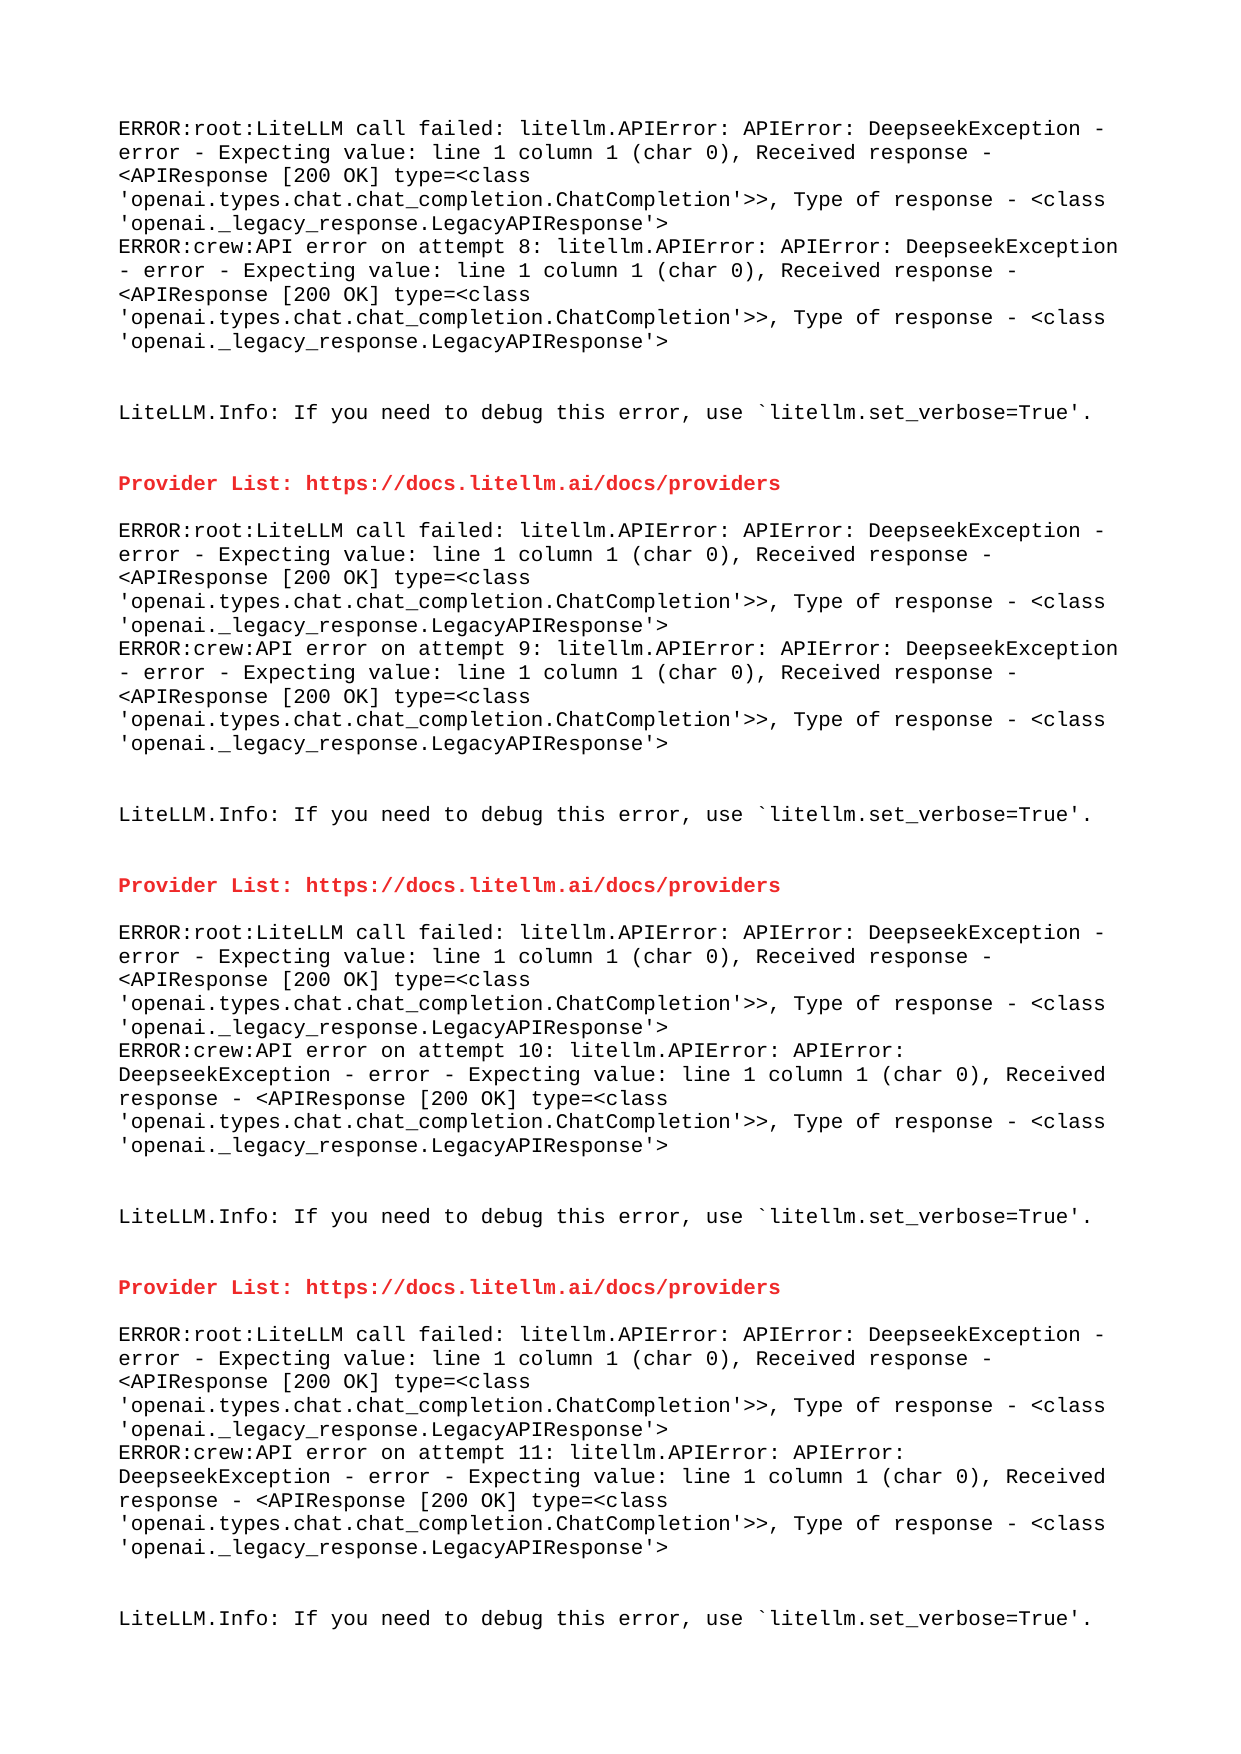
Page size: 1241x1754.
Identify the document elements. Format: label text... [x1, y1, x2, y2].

text ERROR:root:LiteLLM call failed: litellm.APIError: APIError: DeepseekException - error - Expecting value: line 1 column 1 (char 0), Received response - <APIResponse [200 OK] type=<class 'openai.types.chat.chat_completion.ChatCompletion'>>, Type of response - <class 'openai._legacy_response.LegacyAPIResponse'> [118, 1324, 1122, 1442]
text ERROR:root:LiteLLM call failed: litellm.APIError: APIError: DeepseekException - error - Expecting value: line 1 column 1 (char 0), Received response - <APIResponse [200 OK] type=<class 'openai.types.chat.chat_completion.ChatCompletion'>>, Type of response - <class 'openai._legacy_response.LegacyAPIResponse'> [118, 520, 1122, 638]
text LiteLLM.Info: If you need to debug this error, use `litellm.set_verbose=True'. [118, 1206, 1122, 1229]
text ERROR:root:LiteLLM call failed: litellm.APIError: APIError: DeepseekException - error - Expecting value: line 1 column 1 (char 0), Received response - <APIResponse [200 OK] type=<class 'openai.types.chat.chat_completion.ChatCompletion'>>, Type of response - <class 'openai._legacy_response.LegacyAPIResponse'> [118, 118, 1122, 236]
text Provider List: https://docs.litellm.ai/docs/providers [118, 875, 1122, 898]
text LiteLLM.Info: If you need to debug this error, use `litellm.set_verbose=True'. [118, 1608, 1122, 1631]
text LiteLLM.Info: If you need to debug this error, use `litellm.set_verbose=True'. [118, 402, 1122, 426]
text ERROR:root:LiteLLM call failed: litellm.APIError: APIError: DeepseekException - error - Expecting value: line 1 column 1 (char 0), Received response - <APIResponse [200 OK] type=<class 'openai.types.chat.chat_completion.ChatCompletion'>>, Type of response - <class 'openai._legacy_response.LegacyAPIResponse'> [118, 922, 1122, 1040]
text ERROR:crew:API error on attempt 10: litellm.APIError: APIError: DeepseekException - error - Expecting value: line 1 column 1 (char 0), Received response - <APIResponse [200 OK] type=<class 'openai.types.chat.chat_completion.ChatCompletion'>>, Type of response - <class 'openai._legacy_response.LegacyAPIResponse'> [118, 1040, 1122, 1158]
text Provider List: https://docs.litellm.ai/docs/providers [118, 473, 1122, 496]
text ERROR:crew:API error on attempt 11: litellm.APIError: APIError: DeepseekException - error - Expecting value: line 1 column 1 (char 0), Received response - <APIResponse [200 OK] type=<class 'openai.types.chat.chat_completion.ChatCompletion'>>, Type of response - <class 'openai._legacy_response.LegacyAPIResponse'> [118, 1442, 1122, 1561]
text Provider List: https://docs.litellm.ai/docs/providers [118, 1277, 1122, 1300]
text ERROR:crew:API error on attempt 8: litellm.APIError: APIError: DeepseekException - error - Expecting value: line 1 column 1 (char 0), Received response - <APIResponse [200 OK] type=<class 'openai.types.chat.chat_completion.ChatCompletion'>>, Type of response - <class 'openai._legacy_response.LegacyAPIResponse'> [118, 236, 1122, 354]
text LiteLLM.Info: If you need to debug this error, use `litellm.set_verbose=True'. [118, 804, 1122, 827]
text ERROR:crew:API error on attempt 9: litellm.APIError: APIError: DeepseekException - error - Expecting value: line 1 column 1 (char 0), Received response - <APIResponse [200 OK] type=<class 'openai.types.chat.chat_completion.ChatCompletion'>>, Type of response - <class 'openai._legacy_response.LegacyAPIResponse'> [118, 638, 1122, 757]
